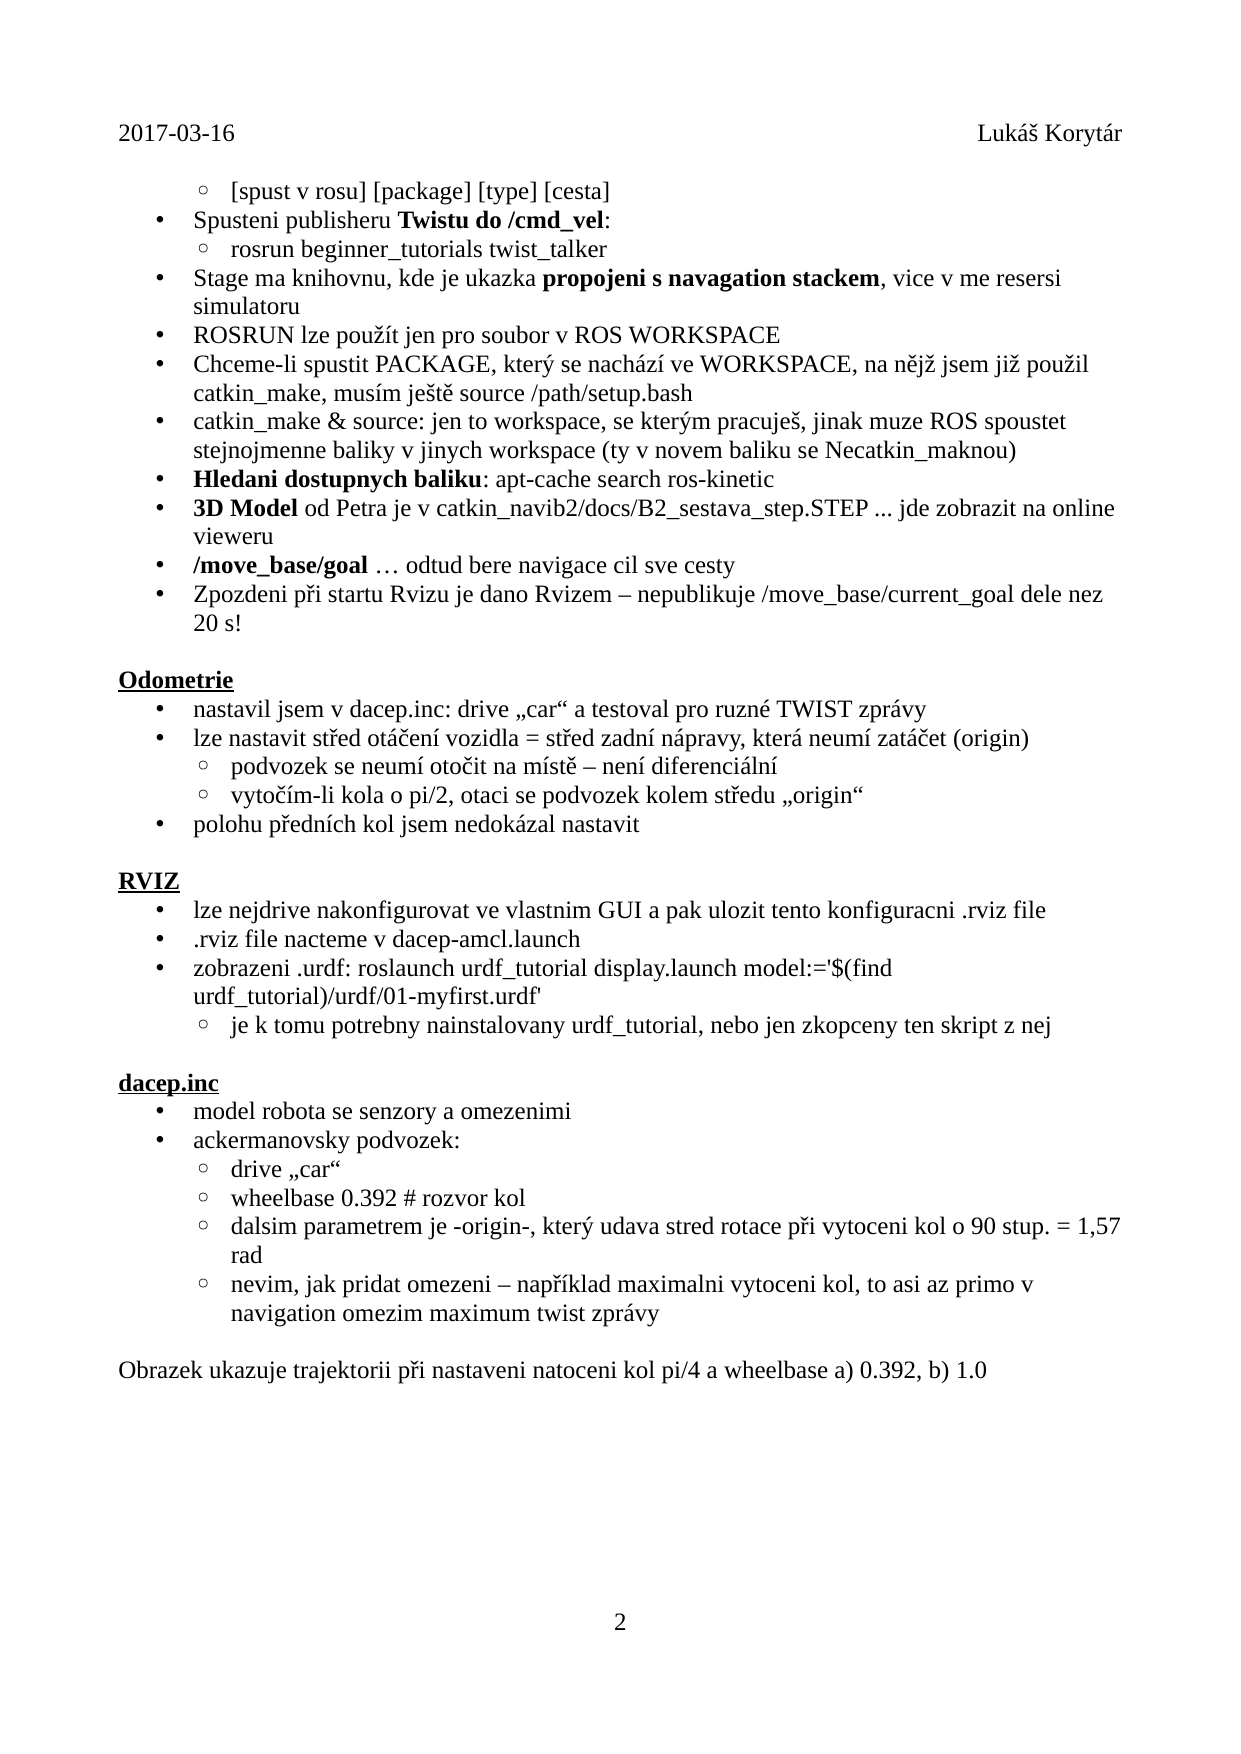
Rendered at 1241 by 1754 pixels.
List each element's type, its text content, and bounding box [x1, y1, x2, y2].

list Chceme-li spustit PACKAGE, který se nachází ve WORKSPACE, na nějž jsem již použil catkin_make, musím ještě source /path/setup.bash [156, 349, 1122, 406]
list wheelbase 0.392 # rozvor kol [193, 1183, 1122, 1211]
list nevim, jak pridat omezeni – například maximalni vytoceni kol, to asi az primo v navigation omezim maximum twist zprávy [193, 1269, 1122, 1326]
list vytočím-li kola o pi/2, otaci se podvozek kolem středu „origin“ [193, 780, 1122, 809]
list Spusteni publisheru Twistu do /cmd_vel: [156, 205, 1122, 234]
text Obrazek ukazuje trajektorii při nastaveni natoceni kol pi/4 a wheelbase a) 0.392, b) 1.0 [118, 1355, 1122, 1384]
list podvozek se neumí otočit na místě – není diferenciální [193, 751, 1122, 780]
list ackermanovsky podvozek: [156, 1125, 1122, 1154]
list lze nejdrive nakonfigurovat ve vlastnim GUI a pak ulozit tento konfiguracni .rviz file [156, 895, 1122, 924]
list catkin_make & source: jen to workspace, se kterým pracuješ, jinak muze ROS spoustet stejnojmenne baliky v jinych workspace (ty v novem baliku se Necatkin_maknou) [156, 406, 1122, 464]
list nastavil jsem v dacep.inc: drive „car“ a testoval pro ruzné TWIST zprávy [156, 694, 1122, 723]
list Zpozdeni při startu Rvizu je dano Rvizem – nepublikuje /move_base/current_goal dele nez 20 s! [156, 579, 1122, 636]
list zobrazeni .urdf: roslaunch urdf_tutorial display.launch model:='$(find urdf_tutorial)/urdf/01-myfirst.urdf' [156, 953, 1122, 1010]
list 3D Model od Petra je v catkin_navib2/docs/B2_sestava_step.STEP ... jde zobrazit na online vieweru [156, 493, 1122, 550]
text dacep.inc [118, 1068, 1122, 1096]
list [spust v rosu] [package] [type] [cesta] [193, 176, 1122, 205]
text Odometrie [118, 665, 1122, 694]
list ROSRUN lze použít jen pro soubor v ROS WORKSPACE [156, 320, 1122, 349]
list je k tomu potrebny nainstalovany urdf_tutorial, nebo jen zkopceny ten skript z nej [193, 1010, 1122, 1039]
list Stage ma knihovnu, kde je ukazka propojeni s navagation stackem, vice v me resersi simulatoru [156, 263, 1122, 320]
text RVIZ [118, 866, 1122, 895]
list lze nastavit střed otáčení vozidla = střed zadní nápravy, která neumí zatáčet (origin) [156, 723, 1122, 751]
list .rviz file nacteme v dacep-amcl.launch [156, 924, 1122, 953]
list model robota se senzory a omezenimi [156, 1096, 1122, 1125]
list Hledani dostupnych baliku: apt-cache search ros-kinetic [156, 464, 1122, 493]
list drive „car“ [193, 1154, 1122, 1183]
list rosrun beginner_tutorials twist_talker [193, 234, 1122, 263]
list polohu předních kol jsem nedokázal nastavit [156, 809, 1122, 838]
list /move_base/goal … odtud bere navigace cil sve cesty [156, 550, 1122, 579]
list dalsim parametrem je -origin-, který udava stred rotace při vytoceni kol o 90 stup. = 1,57 rad [193, 1211, 1122, 1269]
